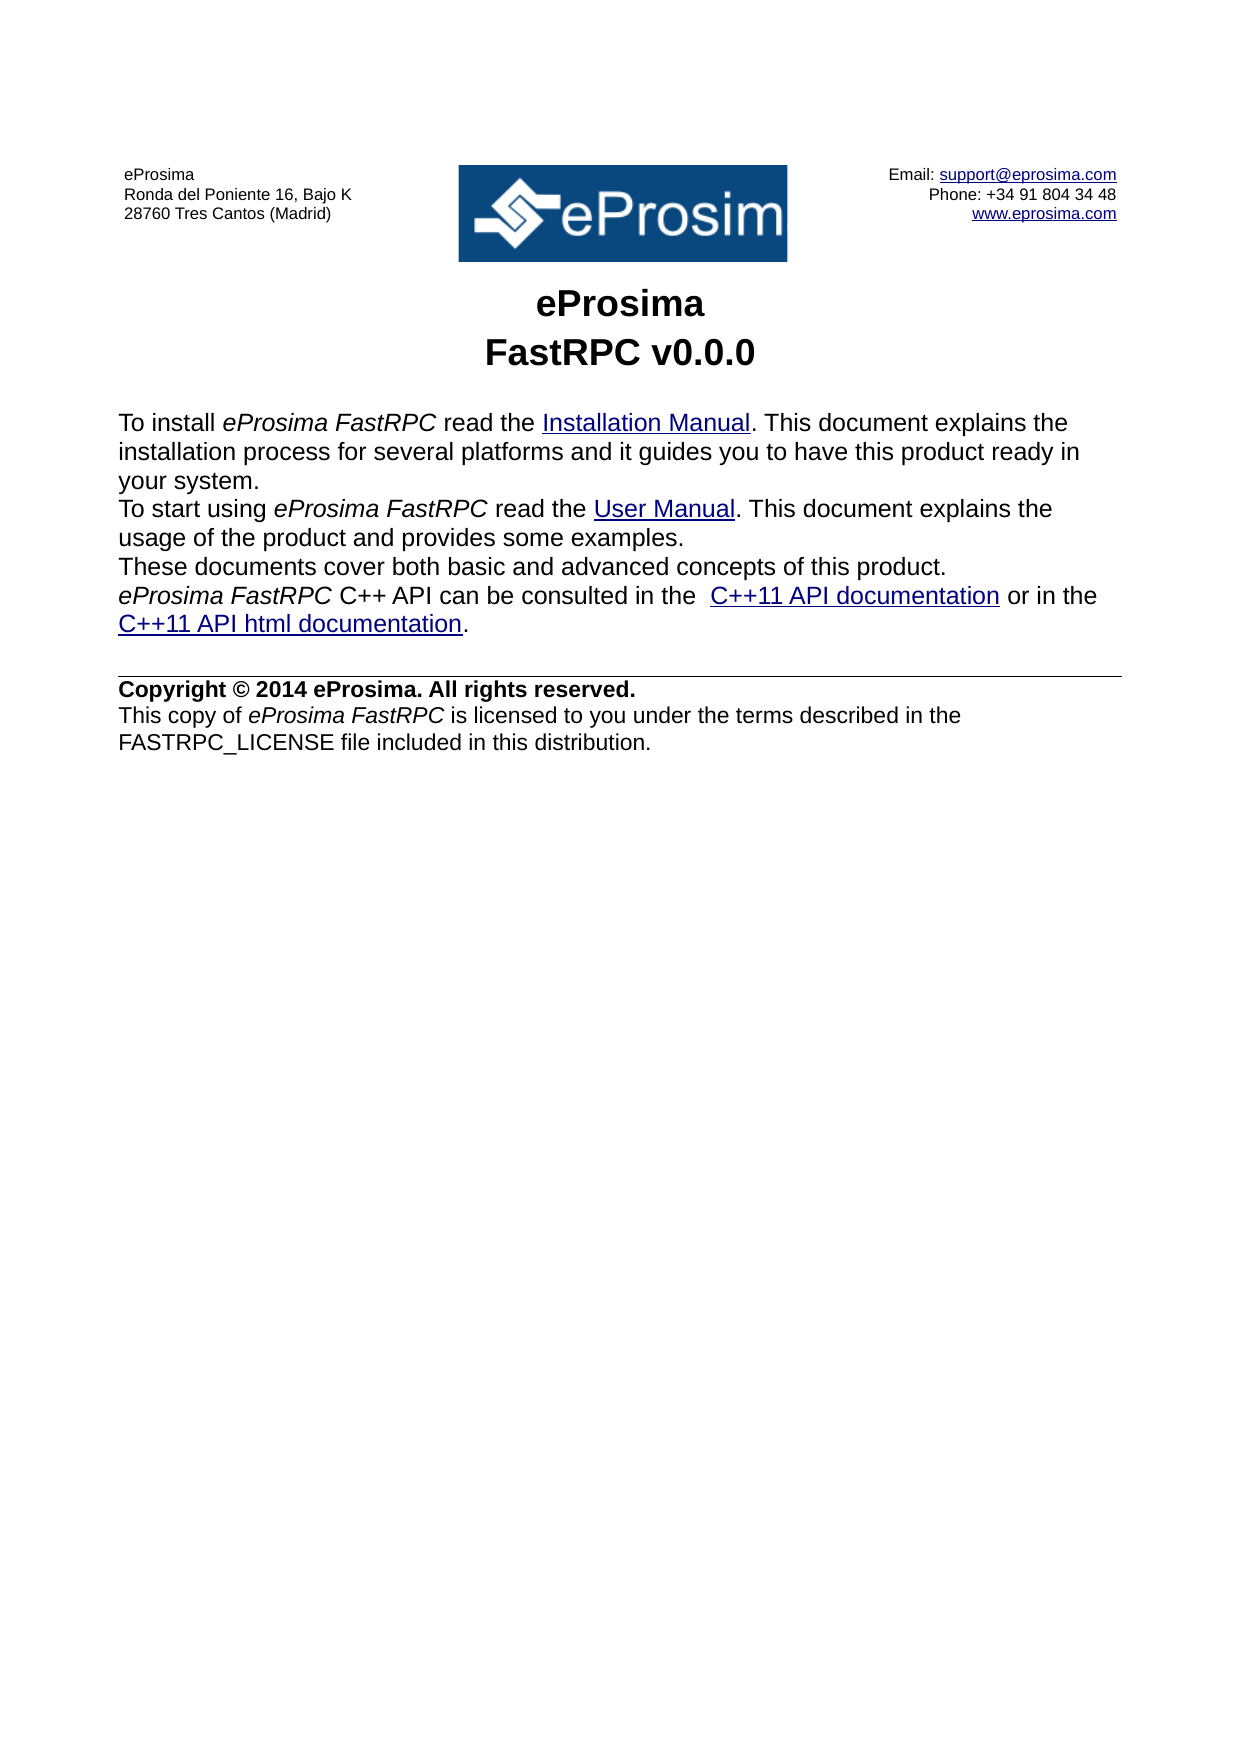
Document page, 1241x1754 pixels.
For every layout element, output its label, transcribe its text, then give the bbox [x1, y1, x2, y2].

text To start using eProsima FastRPC read the User Manual. This document explains the usage of the product and provides some examples. [118, 494, 1122, 552]
text Copyright © 2014 eProsima. All rights reserved. [118, 677, 1122, 702]
text These documents cover both basic and advanced concepts of this product. [118, 552, 1122, 581]
table_header eProsima Ronda del Poniente 16, Bajo K 28760 Tres Cantos (Madrid) [118, 159, 453, 379]
text eProsima FastRPC C++ API can be consulted in the C++11 API documentation or in the C++11 API html documentation. [118, 581, 1122, 638]
table_header Email: support@eprosima.com Phone: +34 91 804 34 48 www.eprosima.com [788, 159, 1122, 379]
picture [458, 165, 788, 262]
table_header eProsima FastRPC v0.0.0 [453, 159, 787, 379]
text This copy of eProsima FastRPC is licensed to you under the terms described in the FASTRPC_LICENSE file included in this distribution. [118, 702, 1122, 755]
text To install eProsima FastRPC read the Installation Manual. This document explains the installation process for several platforms and it guides you to have this product ready in your system. [118, 408, 1122, 494]
